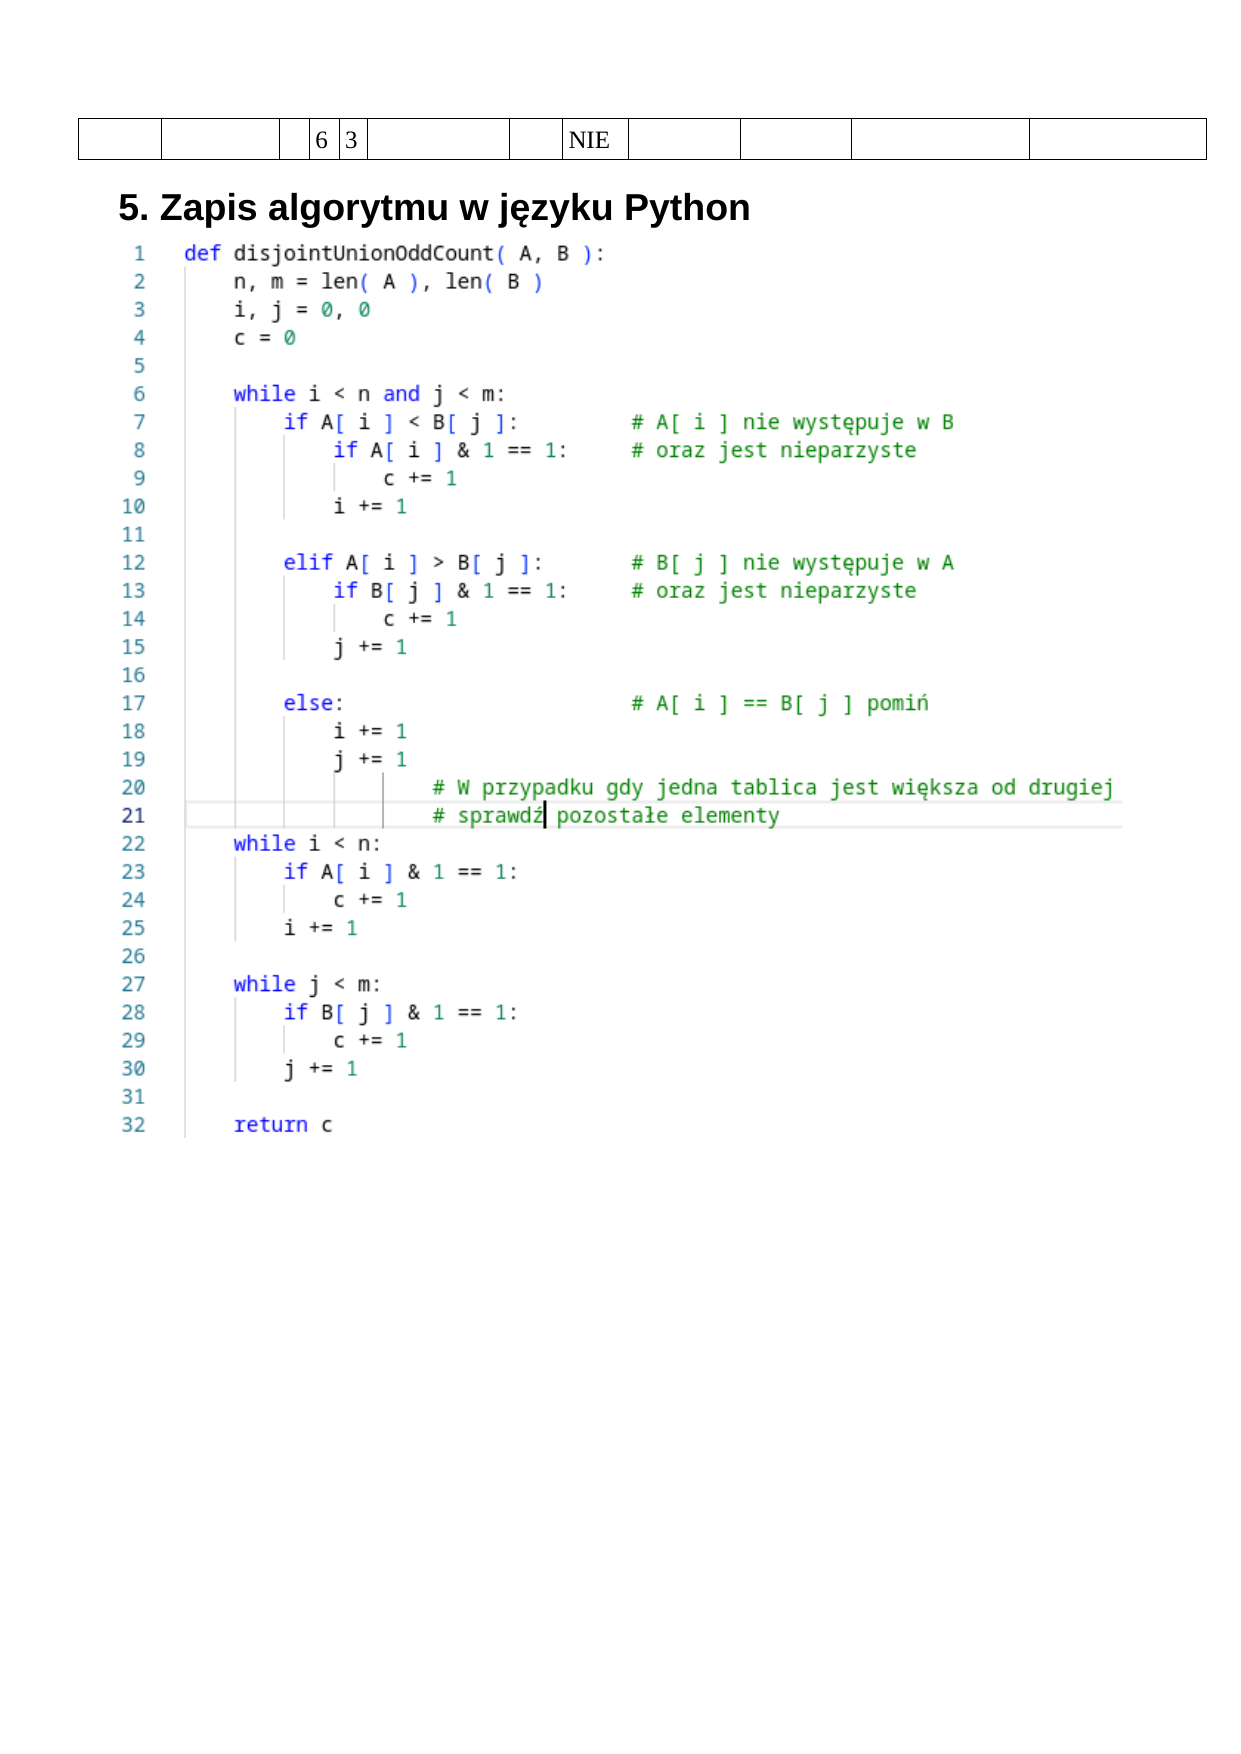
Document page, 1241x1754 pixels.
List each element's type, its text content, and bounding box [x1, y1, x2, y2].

subtitle 5. Zapis algorytmu w języku Python [118, 185, 1122, 228]
table_cell 3 [340, 119, 367, 159]
table_cell NIE [563, 119, 628, 159]
table_cell [368, 119, 509, 159]
table_cell [162, 119, 279, 159]
table_cell [852, 119, 1029, 159]
table_cell [1030, 119, 1206, 159]
picture [118, 241, 1123, 1138]
table_cell 6 [310, 119, 339, 159]
table_cell [510, 119, 562, 159]
table_cell [741, 119, 851, 159]
table_cell [629, 119, 740, 159]
table_cell [79, 119, 161, 159]
table_cell [280, 119, 309, 159]
